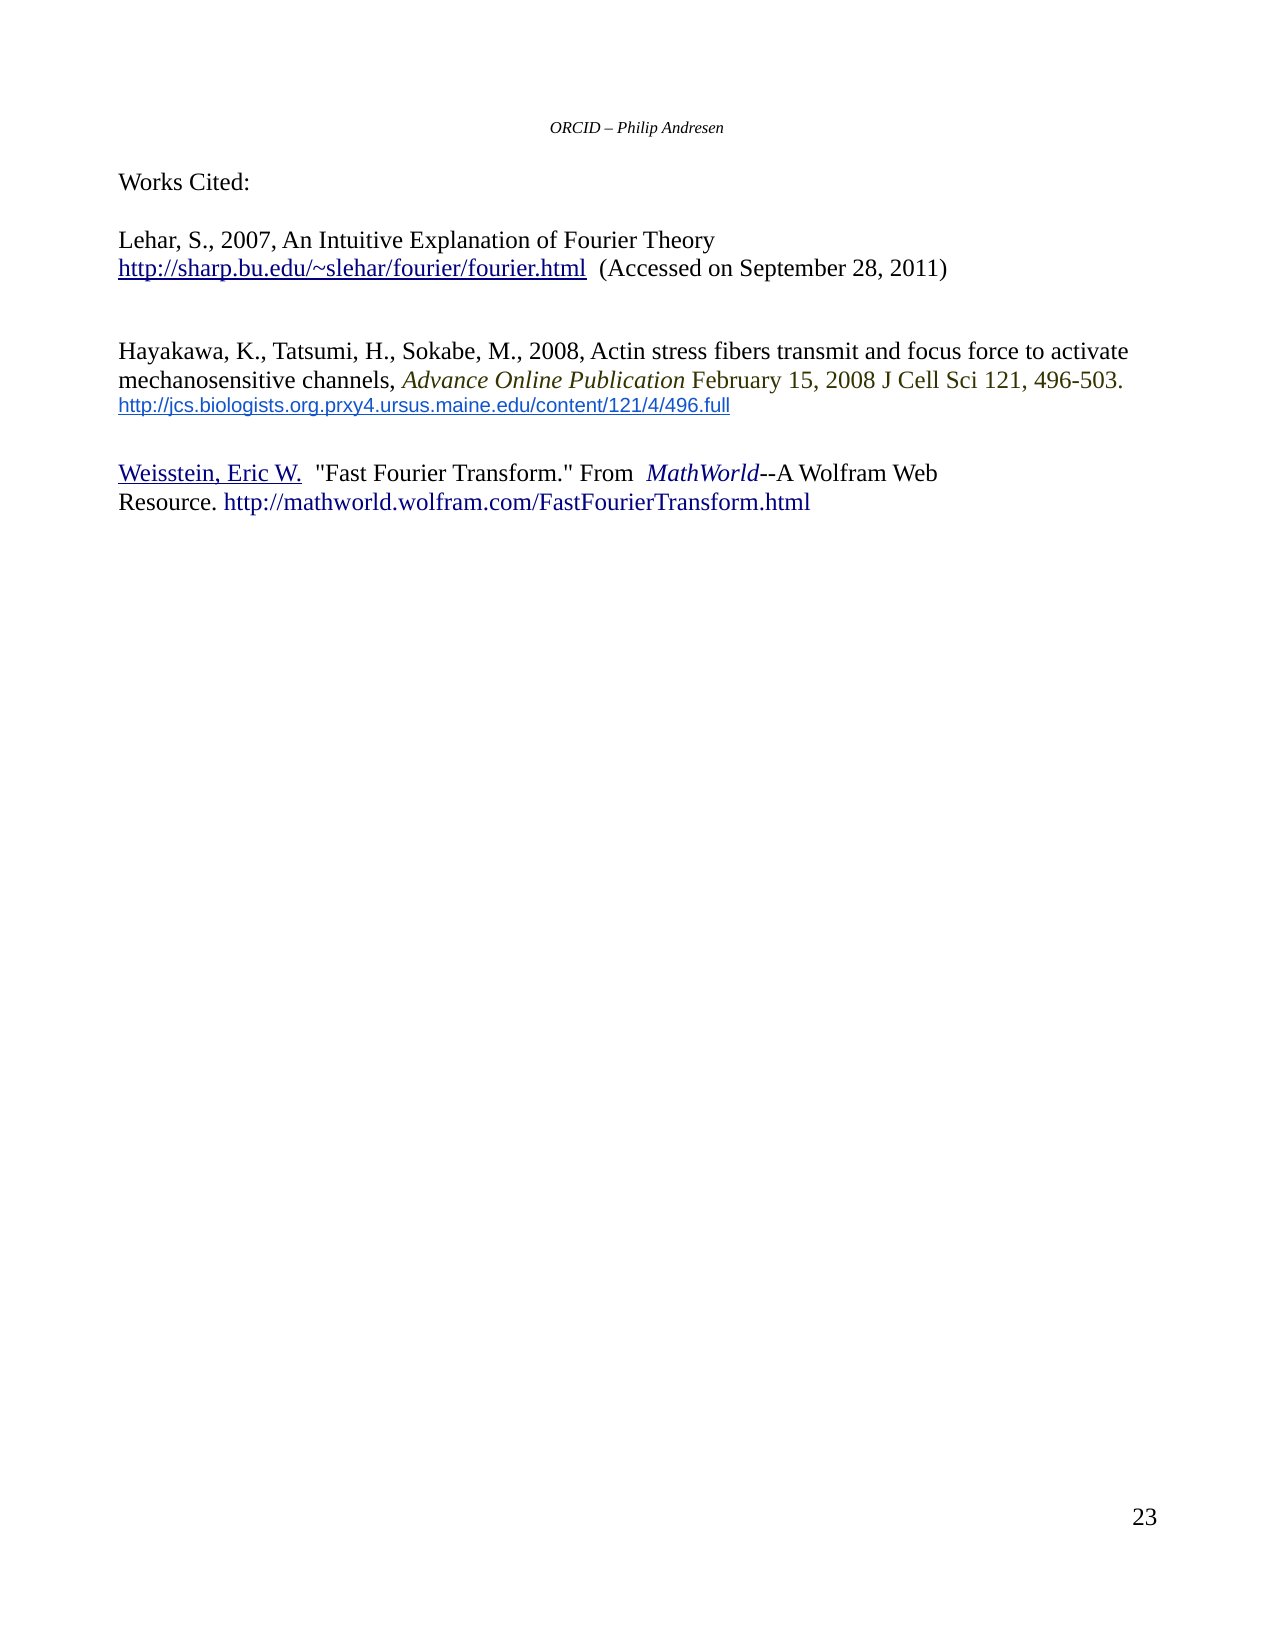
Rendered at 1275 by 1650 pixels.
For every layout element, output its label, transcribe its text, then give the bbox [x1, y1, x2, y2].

text Works Cited: [118, 167, 1157, 196]
subtitle Hayakawa, K., Tatsumi, H., Sokabe, M., 2008, Actin stress fibers transmit and focus force to activate mechanosensitive channels, Advance Online Publication February 15, 2008 J Cell Sci 121, 496-503. http://jcs.biologists.org.prxy4.ursus.maine.edu/content/121/4/496.full [118, 336, 1157, 417]
text Lehar, S., 2007, An Intuitive Explanation of Fourier Theory http://sharp.bu.edu/~slehar/fourier/fourier.html (Accessed on September 28, 2011) [118, 225, 1157, 282]
text Weisstein, Eric W. "Fast Fourier Transform." From MathWorld--A Wolfram Web Resource. http://mathworld.wolfram.com/FastFourierTransform.html [118, 458, 1157, 516]
